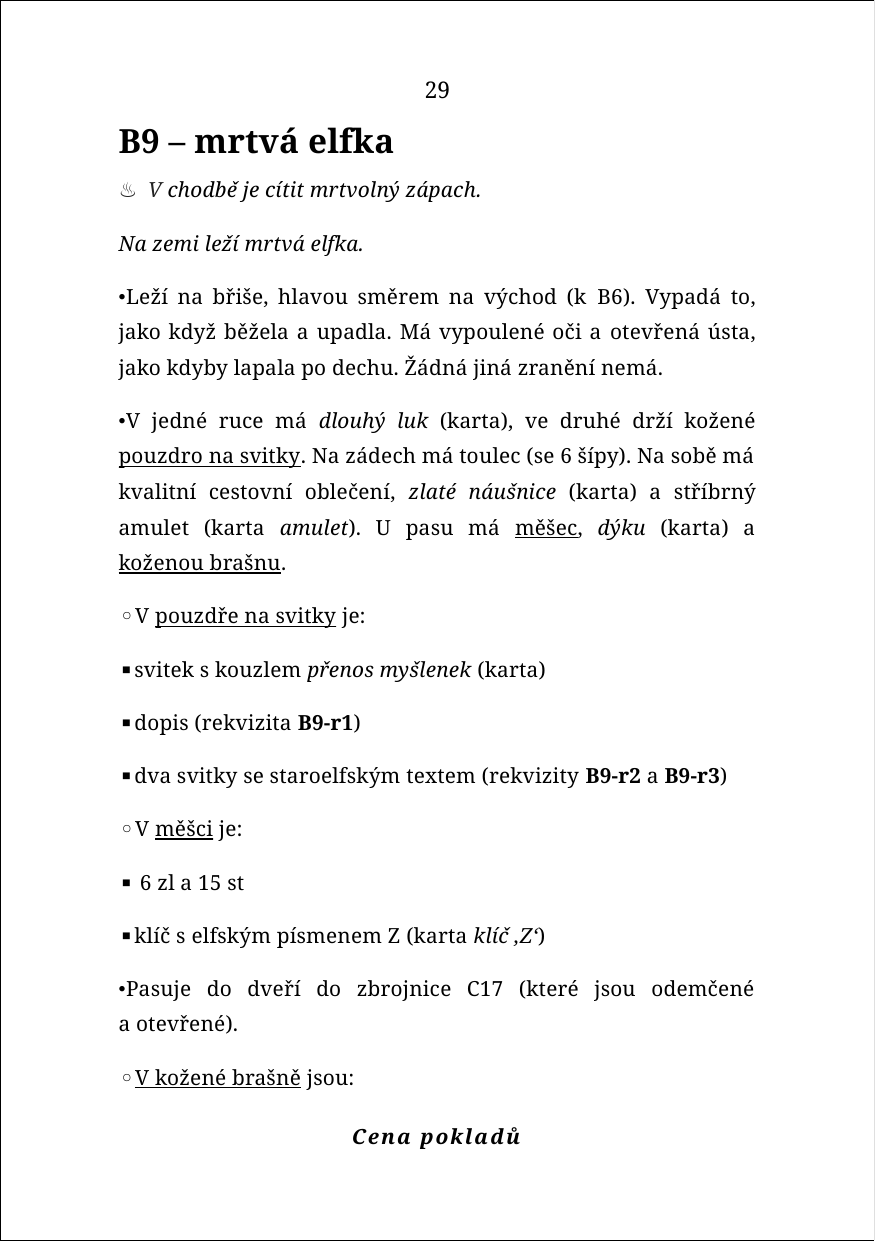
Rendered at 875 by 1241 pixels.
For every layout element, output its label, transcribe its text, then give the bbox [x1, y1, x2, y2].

list V⁠ pouzdře na svitky je: [118, 601, 756, 630]
list V⁠ jedné ruce má dlouhý luk (karta), ve druhé drží kožené pouzdro na svitky. Na zádech má toulec (se 6 šípy). Na sobě má kvalitní cestovní oblečení, zlaté náušnice (karta) a⁠ stříbrný amulet (karta amulet). U⁠ pasu má měšec, dýku (karta) a⁠ koženou brašnu. [118, 406, 756, 577]
list V⁠ kožené brašně jsou: [118, 1063, 756, 1091]
text ♨ V⁠ chodbě je cítit mrtvolný zápach. [118, 175, 756, 204]
list dopis (rekvizita B9-r1) [118, 708, 756, 736]
list dva svitky se staroelfským textem (rekvizity B9-r2 a⁠ B9-r3) [118, 761, 756, 789]
list svitek s⁠ kouzlem přenos myšlenek (karta) [118, 655, 756, 683]
list Leží na břiše, hlavou směrem na východ (k⁠ B6). Vypadá to, jako když běžela a⁠ upadla. Má vypoulené oči a⁠ otevřená ústa, jako kdyby lapala po dechu. Žádná jiná zranění nemá. [118, 282, 756, 381]
list 6 zl a⁠ 15 st [118, 868, 756, 896]
subtitle B9 – mrtvá elfka [118, 118, 756, 164]
list V⁠ měšci je: [118, 814, 756, 843]
text Na zemi leží mrtvá elfka. [118, 229, 756, 257]
list Pasuje do dveří do zbrojnice C17 (které jsou odemčené a⁠ otevřené). [118, 974, 756, 1038]
list klíč s⁠ elfským písmenem Z⁠ (karta klíč ‚Z‘) [118, 921, 756, 949]
